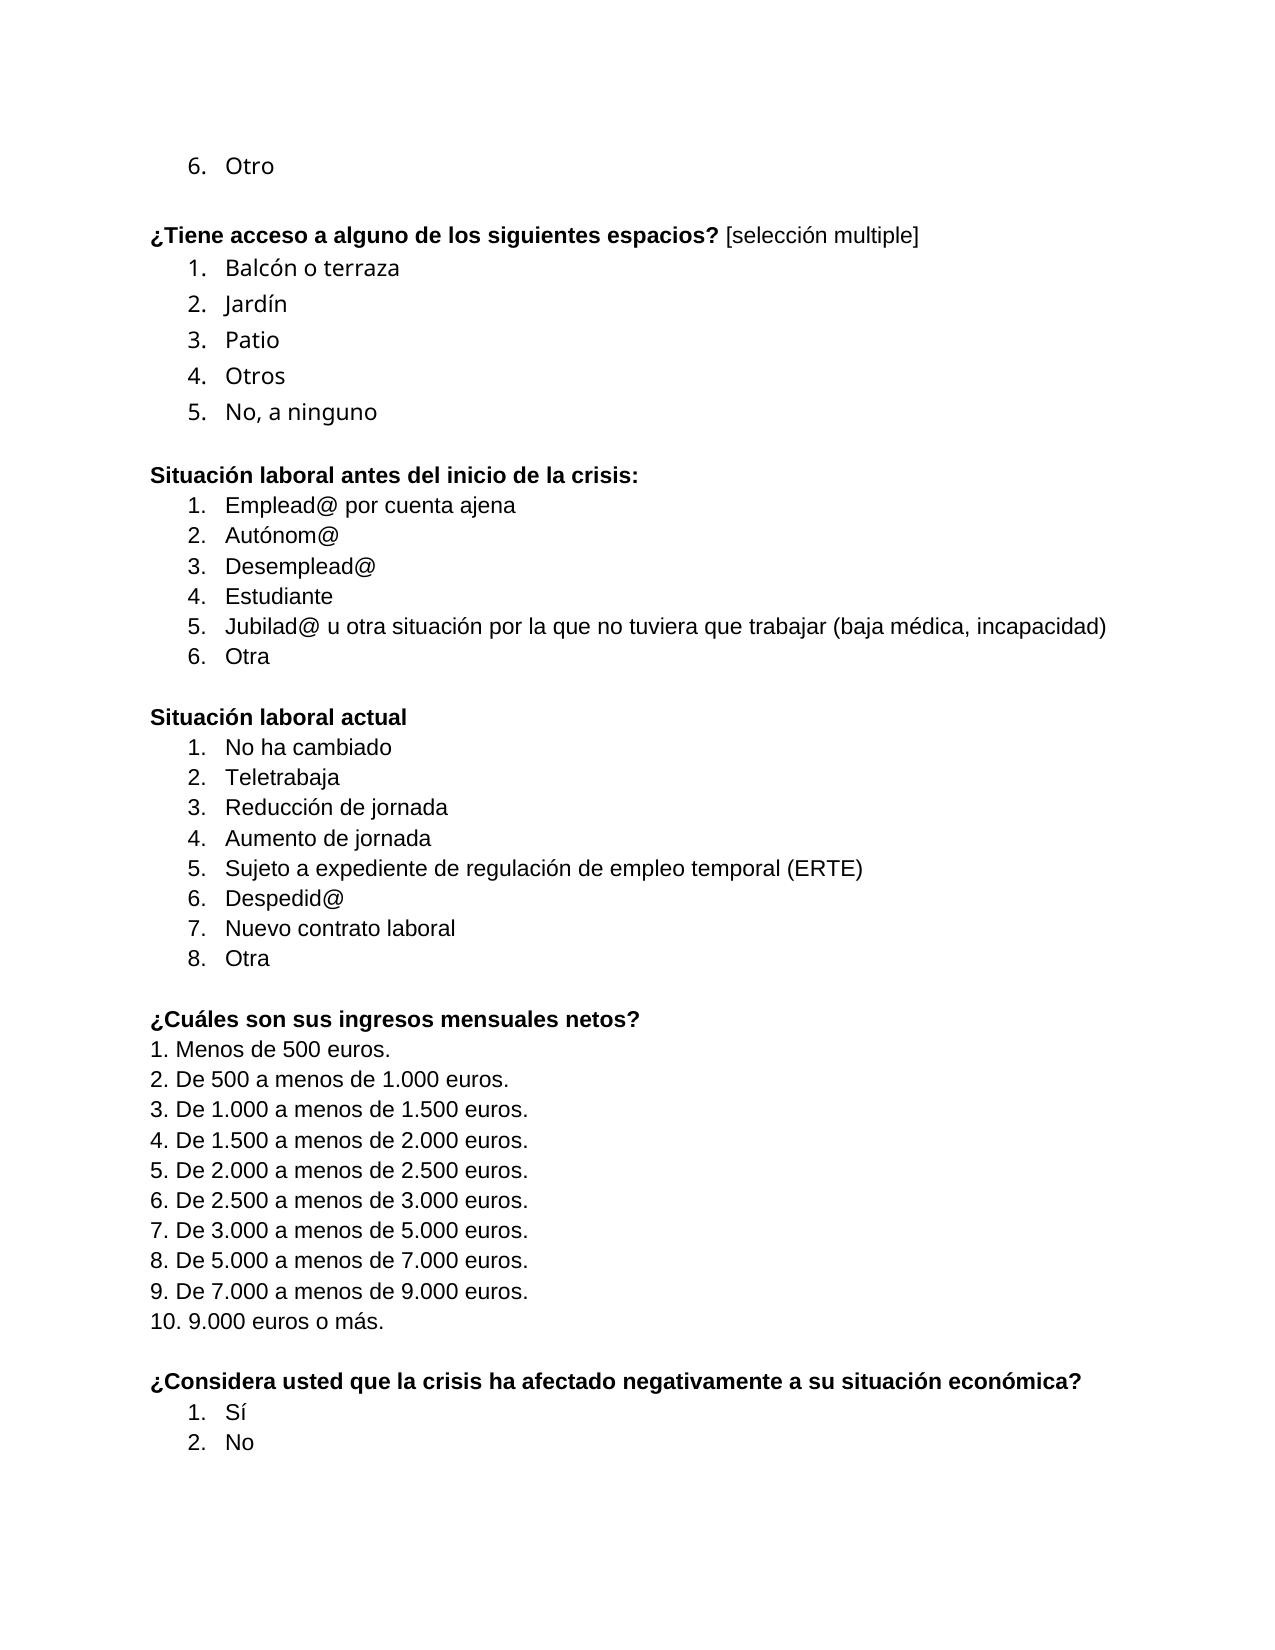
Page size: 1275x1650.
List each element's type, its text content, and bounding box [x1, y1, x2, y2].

text 10. 9.000 euros o más. [150, 1308, 1125, 1334]
list Sí [187, 1398, 1125, 1425]
text ¿Tiene acceso a alguno de los siguientes espacios? [selección multiple] [150, 222, 1125, 248]
text Situación laboral actual [150, 704, 1125, 730]
list Otro [187, 150, 1125, 181]
text ¿Cuáles son sus ingresos mensuales netos? [150, 1006, 1125, 1032]
list Otros [187, 360, 1125, 391]
list Emplead@ por cuenta ajena [187, 492, 1125, 518]
text 3. De 1.000 a menos de 1.500 euros. [150, 1096, 1125, 1123]
text 2. De 500 a menos de 1.000 euros. [150, 1066, 1125, 1092]
list Despedid@ [187, 885, 1125, 911]
text 9. De 7.000 a menos de 9.000 euros. [150, 1278, 1125, 1304]
list Jardín [187, 288, 1125, 319]
list No [187, 1429, 1125, 1455]
list Patio [187, 324, 1125, 355]
text Situación laboral antes del inicio de la crisis: [150, 462, 1125, 488]
list Otra [187, 643, 1125, 669]
list Sujeto a expediente de regulación de empleo temporal (ERTE) [187, 855, 1125, 881]
list Jubilad@ u otra situación por la que no tuviera que trabajar (baja médica, incapacidad) [187, 613, 1125, 639]
list Autónom@ [187, 522, 1125, 549]
text 7. De 3.000 a menos de 5.000 euros. [150, 1217, 1125, 1243]
list Estudiante [187, 583, 1125, 609]
list Otra [187, 945, 1125, 972]
list Balcón o terraza [187, 252, 1125, 283]
list No ha cambiado [187, 734, 1125, 760]
text 4. De 1.500 a menos de 2.000 euros. [150, 1127, 1125, 1153]
text 6. De 2.500 a menos de 3.000 euros. [150, 1187, 1125, 1213]
list Teletrabaja [187, 764, 1125, 790]
list Desemplead@ [187, 553, 1125, 579]
list Aumento de jornada [187, 824, 1125, 851]
list Reducción de jornada [187, 794, 1125, 821]
list Nuevo contrato laboral [187, 915, 1125, 941]
text 1. Menos de 500 euros. [150, 1036, 1125, 1062]
list No, a ninguno [187, 396, 1125, 427]
text 8. De 5.000 a menos de 7.000 euros. [150, 1247, 1125, 1274]
text 5. De 2.000 a menos de 2.500 euros. [150, 1157, 1125, 1183]
text ¿Considera usted que la crisis ha afectado negativamente a su situación económica? [150, 1368, 1125, 1394]
